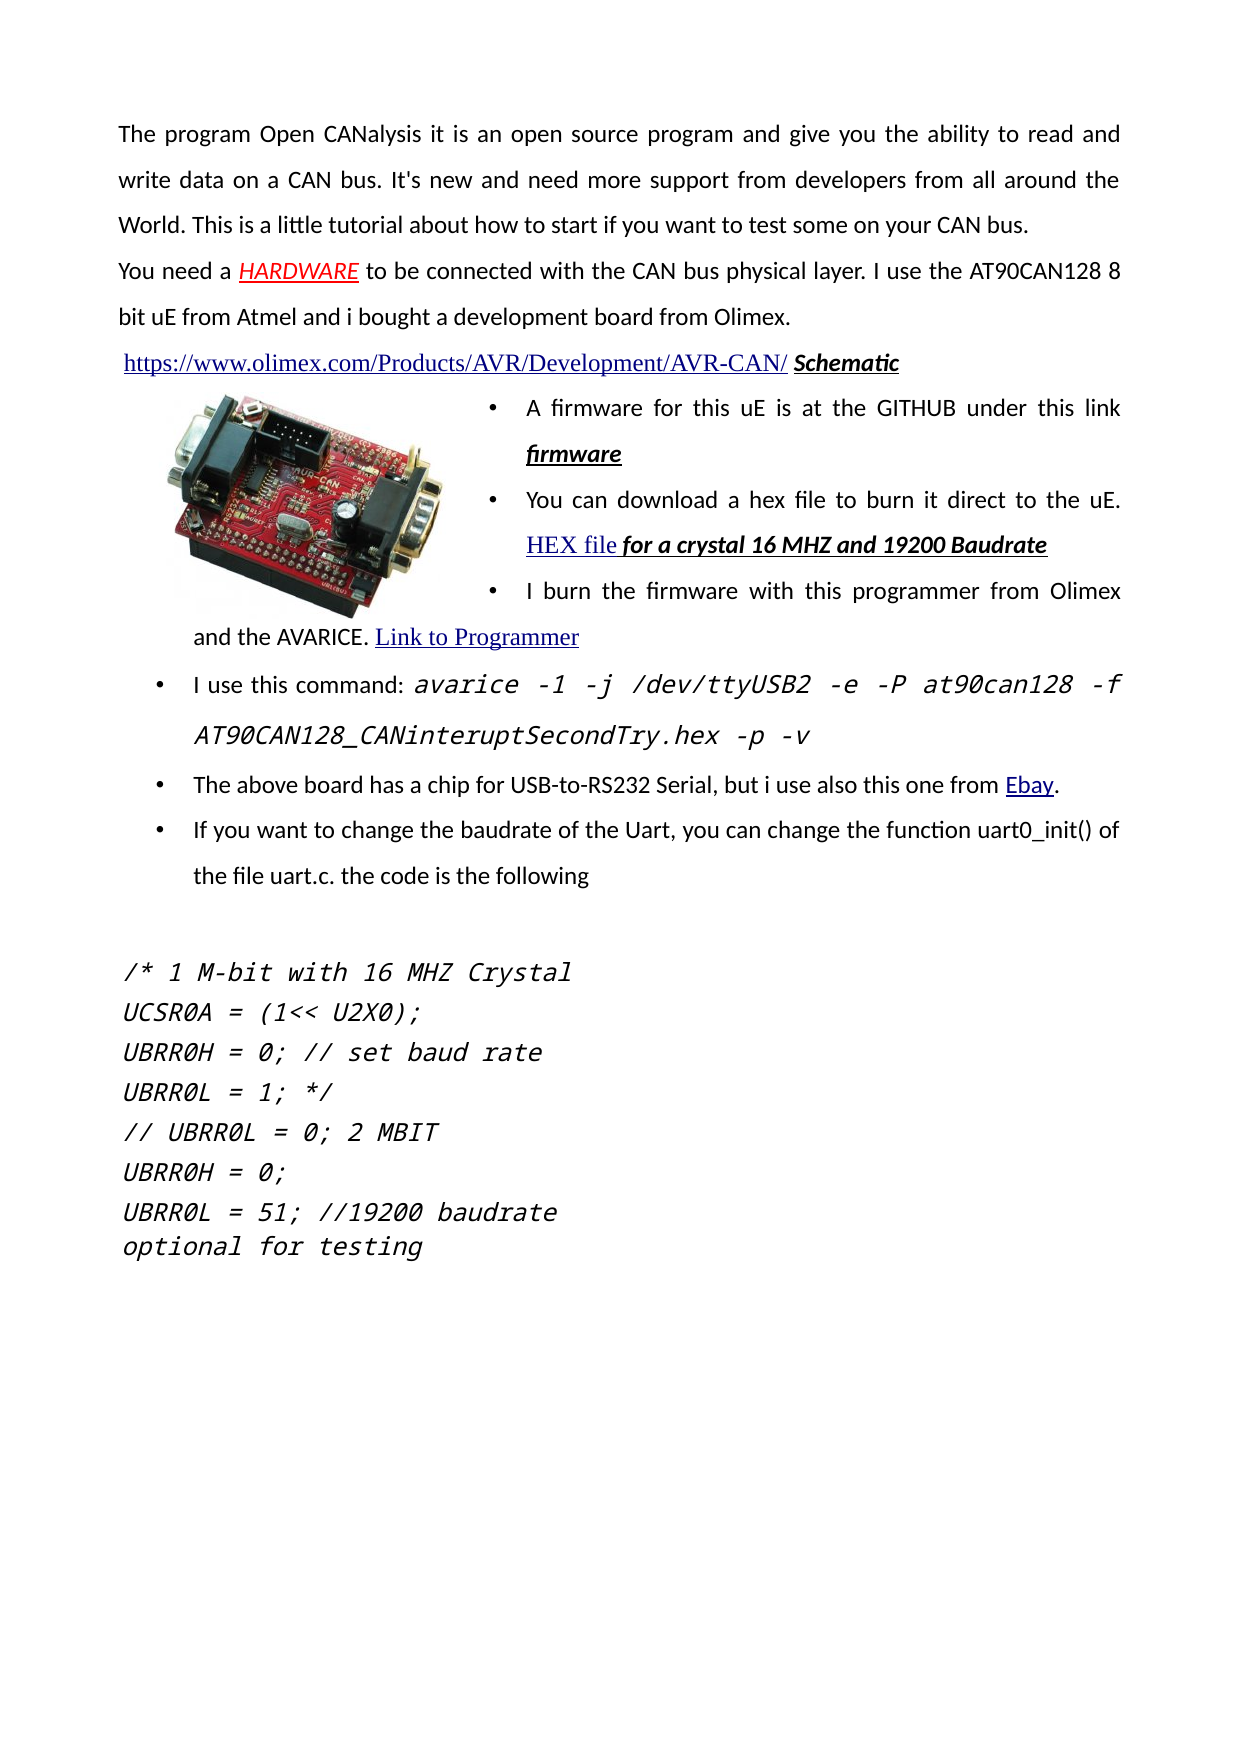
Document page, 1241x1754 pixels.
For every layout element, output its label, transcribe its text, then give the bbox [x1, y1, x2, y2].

table_cell // UBRR0L = 0; 2 MBIT [118, 1111, 655, 1151]
list A firmware for this uE is at the GITHUB under this link firmware [451, 392, 1122, 469]
table_header /* 1 M-bit with 16 MHZ Crystal [118, 952, 655, 992]
text https://www.olimex.com/Products/AVR/Development/AVR-CAN/ Schematic [118, 347, 1122, 377]
list The above board has a chip for USB-to-RS232 Serial, but i use also this one from Ebay. [156, 769, 1122, 799]
table_cell UBRR0H = 0; // set baud rate [118, 1032, 655, 1072]
text You need a HARDWARE to be connected with the CAN bus physical layer. I use the AT90CAN128 8 bit uE from Atmel and i bought a development board from Olimex. [118, 255, 1122, 332]
picture [158, 392, 451, 619]
table_cell UBRR0L = 1; */ [118, 1072, 655, 1111]
list I burn the firmware with this programmer from Olimex and the AVARICE. Link to Programmer [156, 575, 1122, 652]
table_cell UBRR0H = 0; [118, 1151, 655, 1191]
list You can download a hex file to burn it direct to the uE. HEX file for a crystal 16 MHZ and 19200 Baudrate [451, 484, 1122, 560]
text The program Open CANalysis it is an open source program and give you the ability to read and write data on a CAN bus. It's new and need more support from developers from all around the World. This is a little tutorial about how to start if you want to test some on your CAN bus. [118, 118, 1122, 240]
list I use this command: avarice -1 -j /dev/ttyUSB2 -e -P at90can128 -f AT90CAN128_CANinteruptSecondTry.hex -p -v [156, 667, 1122, 752]
table_cell UBRR0L = 51; //19200 baudrate optional for testing [118, 1191, 655, 1265]
table_cell UCSR0A = (1<< U2X0); [118, 992, 655, 1032]
list If you want to change the baudrate of the Uart, you can change the function uart0_init() of the file uart.c. the code is the following [156, 815, 1122, 891]
